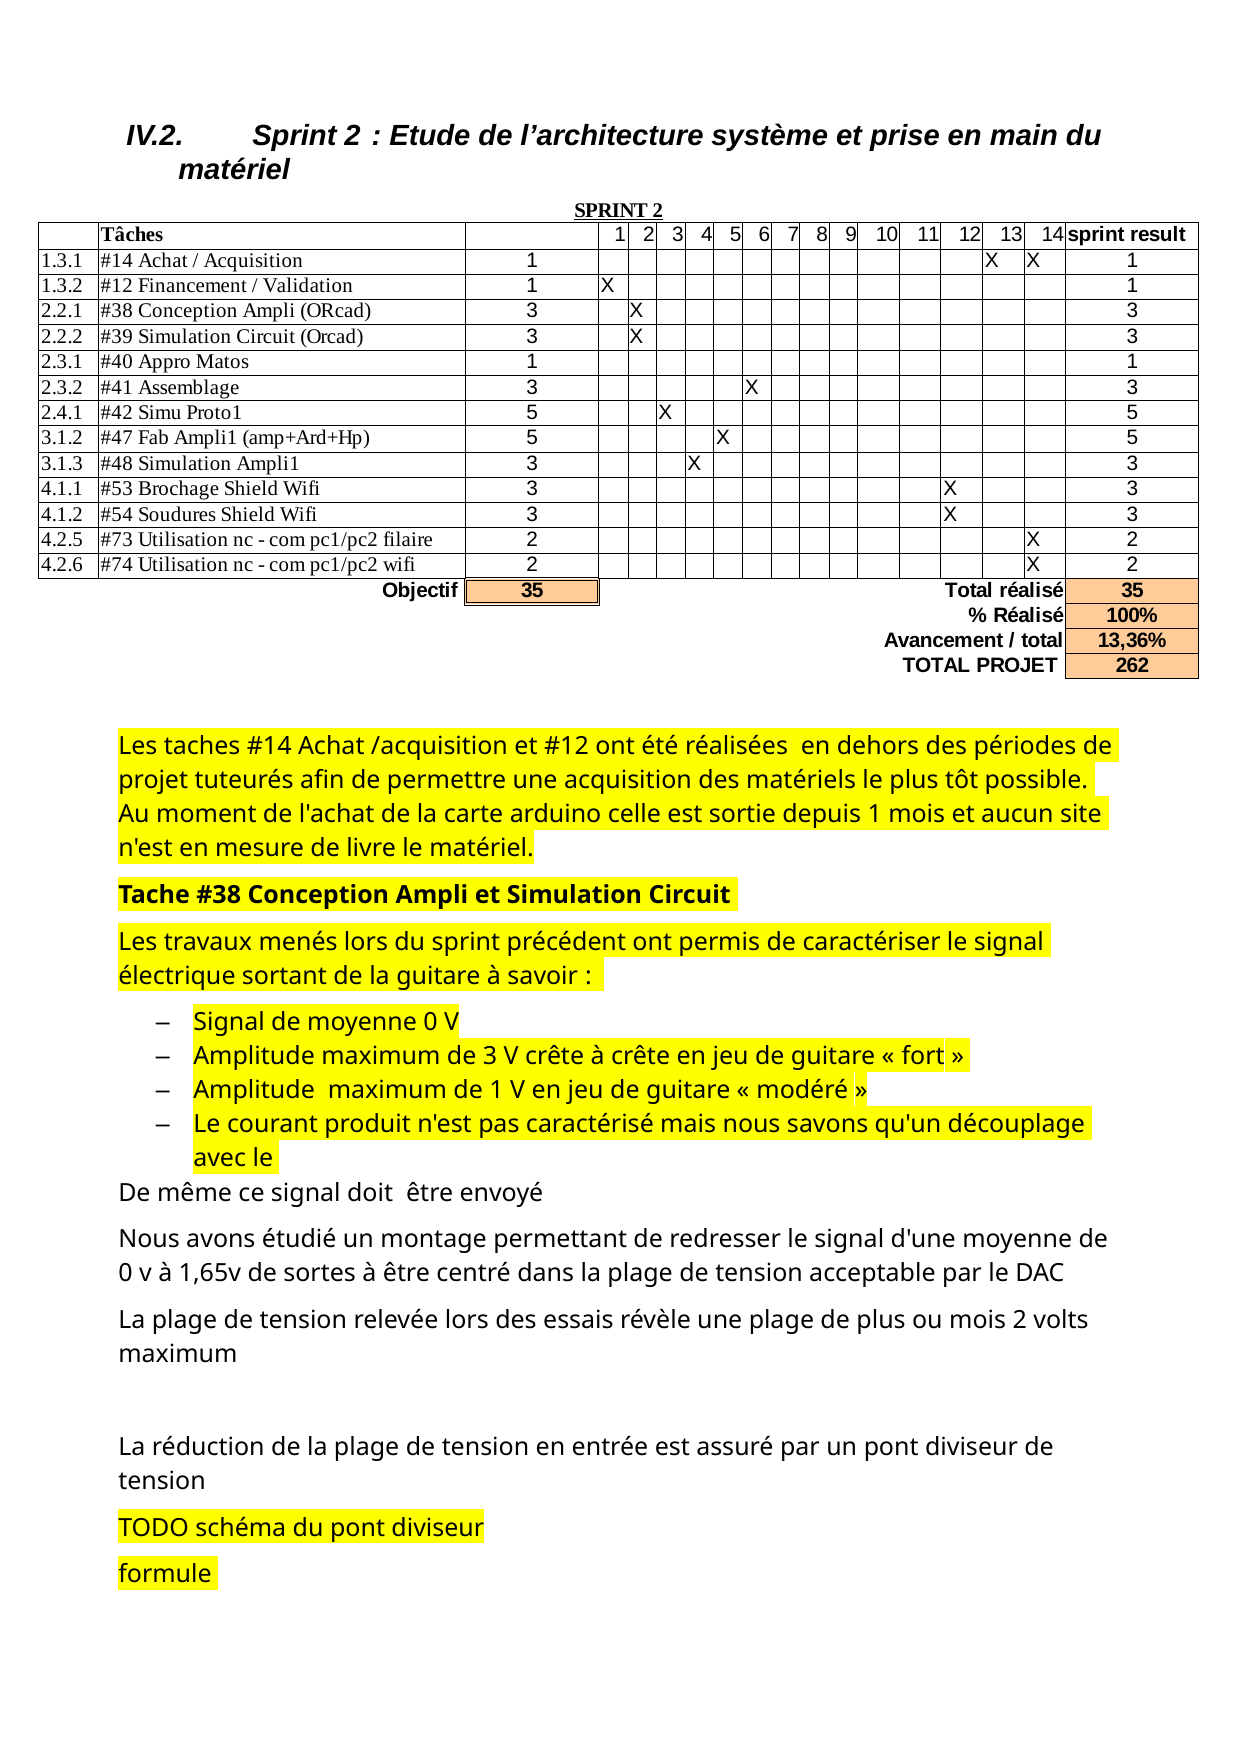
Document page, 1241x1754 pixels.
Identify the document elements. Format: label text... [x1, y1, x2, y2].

text Tache #38 Conception Ampli et Simulation Circuit [118, 877, 1122, 911]
subtitle Sprint 2 : Etude de l’architecture système et prise en main du matériel [118, 118, 1122, 185]
text TODO schéma du pont diviseur [118, 1509, 1122, 1543]
text Les travaux menés lors du sprint précédent ont permis de caractériser le signal électrique sortant de la guitare à savoir : [118, 923, 1122, 991]
list Amplitude maximum de 1 V en jeu de guitare « modéré » [156, 1072, 1122, 1106]
text Nous avons étudié un montage permettant de redresser le signal d'une moyenne de 0 v à 1,65v de sortes à être centré dans la plage de tension acceptable par le DAC [118, 1221, 1122, 1289]
text formule [118, 1556, 1122, 1590]
list Signal de moyenne 0 V [156, 1004, 1122, 1038]
list Le courant produit n'est pas caractérisé mais nous savons qu'un découplage avec le [156, 1106, 1122, 1174]
text Les taches #14 Achat /acquisition et #12 ont été réalisées en dehors des périodes de projet tuteurés afin de permettre une acquisition des matériels le plus tôt possible. Au moment de l'achat de la carte arduino celle est sortie depuis 1 mois et aucun site n'est en mesure de livre le matériel. [118, 728, 1122, 864]
text La plage de tension relevée lors des essais révèle une plage de plus ou mois 2 volts maximum [118, 1301, 1122, 1369]
text La réduction de la plage de tension en entrée est assuré par un pont diviseur de tension [118, 1428, 1122, 1497]
text De même ce signal doit être envoyé [118, 1174, 1122, 1208]
list Amplitude maximum de 3 V crête à crête en jeu de guitare « fort » [156, 1038, 1122, 1072]
